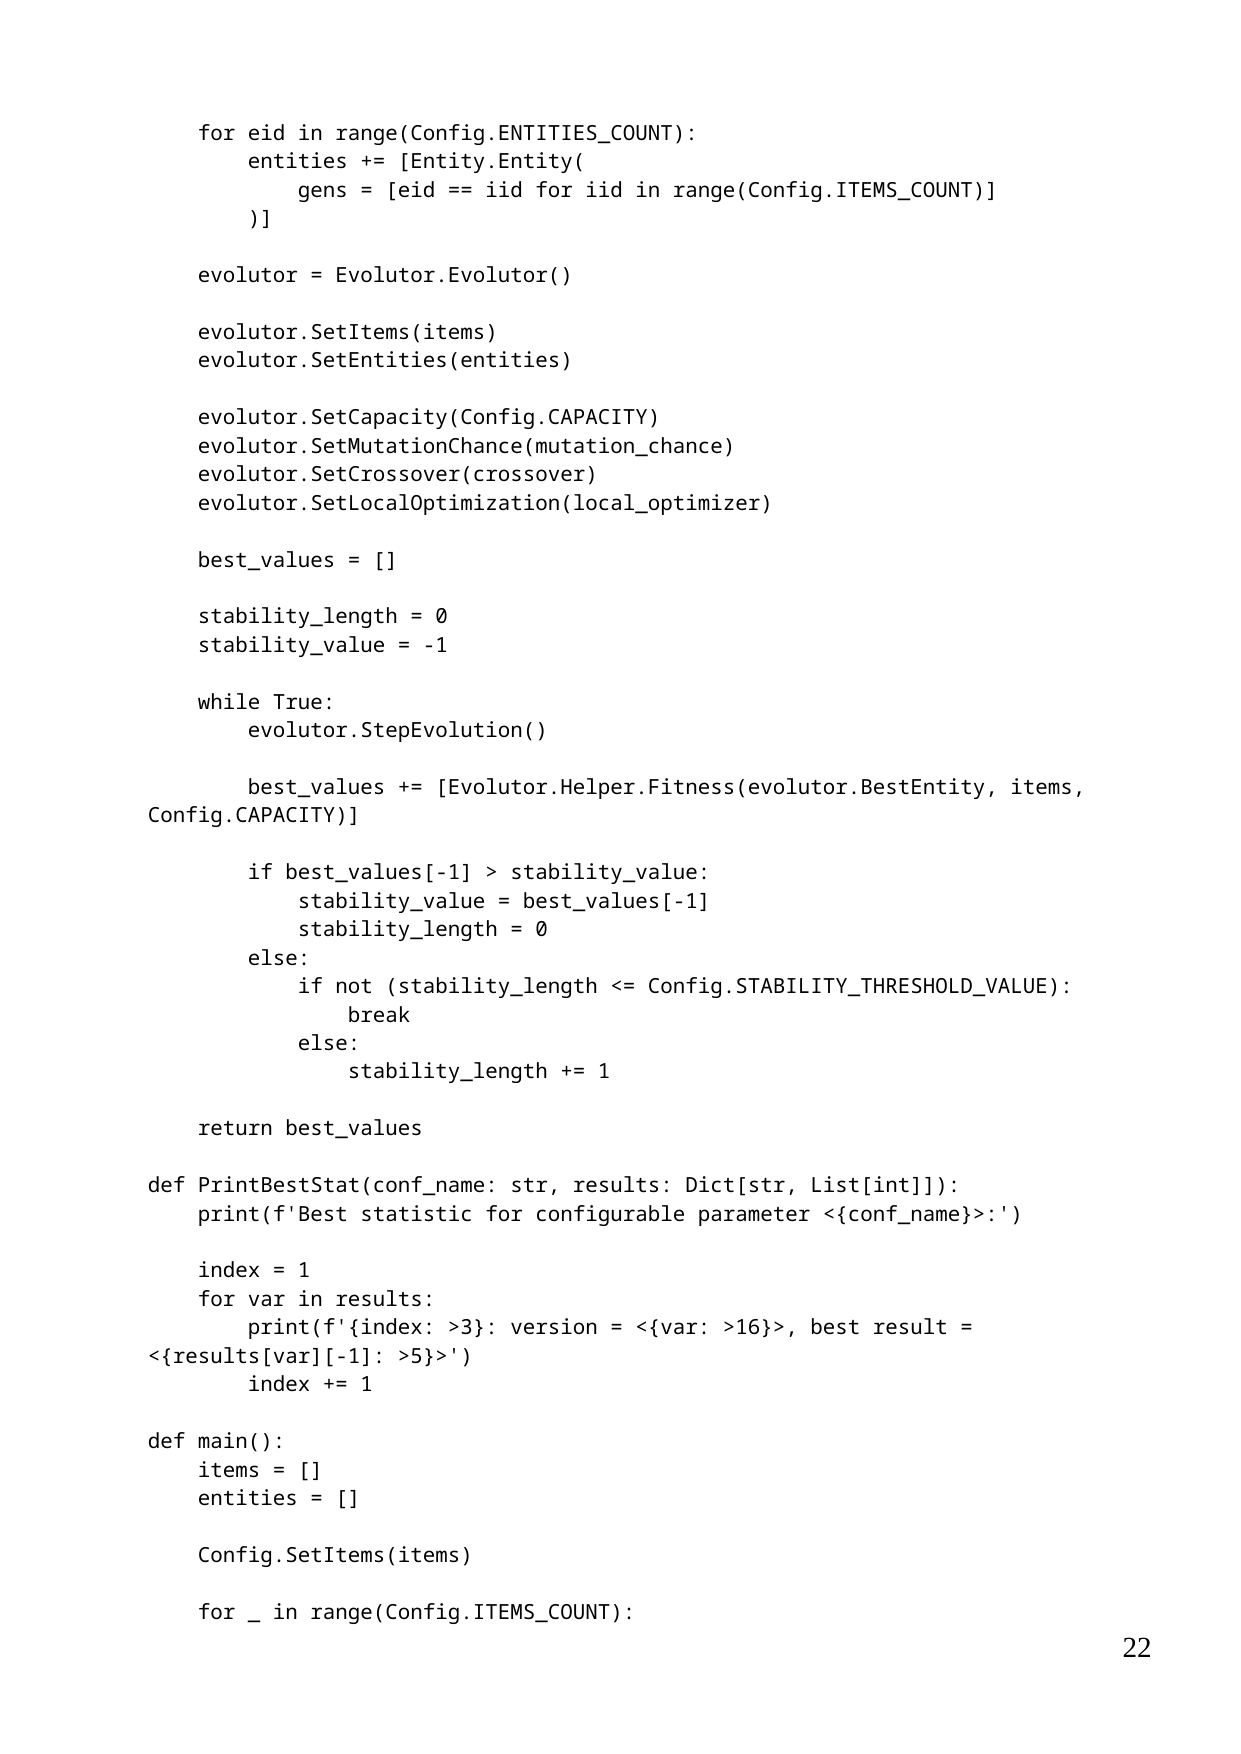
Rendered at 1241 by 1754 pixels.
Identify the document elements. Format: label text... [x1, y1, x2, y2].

text for var in results: [148, 1284, 1152, 1312]
text stability_length += 1 [148, 1057, 1152, 1085]
text evolutor.SetCrossover(crossover) [148, 459, 1152, 488]
text stability_value = -1 [148, 630, 1152, 658]
text evolutor.SetLocalOptimization(local_optimizer) [148, 488, 1152, 516]
text best_values = [] [148, 545, 1152, 573]
text while True: [148, 687, 1152, 715]
text entities += [Entity.Entity( [148, 147, 1152, 175]
text index = 1 [148, 1256, 1152, 1284]
text evolutor.SetMutationChance(mutation_chance) [148, 431, 1152, 459]
text Config.SetItems(items) [148, 1540, 1152, 1568]
text def main(): [148, 1426, 1152, 1455]
text index += 1 [148, 1369, 1152, 1398]
text for _ in range(Config.ITEMS_COUNT): [148, 1597, 1152, 1625]
text stability_value = best_values[-1] [148, 886, 1152, 914]
text return best_values [148, 1113, 1152, 1142]
text def PrintBestStat(conf_name: str, results: Dict[str, List[int]]): [148, 1170, 1152, 1199]
text if best_values[-1] > stability_value: [148, 857, 1152, 886]
text stability_length = 0 [148, 914, 1152, 943]
text items = [] [148, 1455, 1152, 1483]
text print(f'Best statistic for configurable parameter <{conf_name}>:') [148, 1199, 1152, 1227]
text evolutor.SetCapacity(Config.CAPACITY) [148, 402, 1152, 431]
text )] [148, 203, 1152, 232]
text entities = [] [148, 1483, 1152, 1512]
text evolutor.StepEvolution() [148, 715, 1152, 744]
text else: [148, 943, 1152, 971]
text else: [148, 1028, 1152, 1057]
text evolutor = Evolutor.Evolutor() [148, 260, 1152, 289]
text for eid in range(Config.ENTITIES_COUNT): [148, 118, 1152, 147]
text best_values += [Evolutor.Helper.Fitness(evolutor.BestEntity, items, Config.CAPACITY)] [148, 772, 1152, 829]
text break [148, 1000, 1152, 1028]
text evolutor.SetItems(items) [148, 317, 1152, 346]
text print(f'{index: >3}: version = <{var: >16}>, best result = <{results[var][-1]: >5}>') [148, 1312, 1152, 1369]
text evolutor.SetEntities(entities) [148, 346, 1152, 374]
text stability_length = 0 [148, 602, 1152, 630]
text gens = [eid == iid for iid in range(Config.ITEMS_COUNT)] [148, 175, 1152, 203]
text if not (stability_length <= Config.STABILITY_THRESHOLD_VALUE): [148, 971, 1152, 1000]
